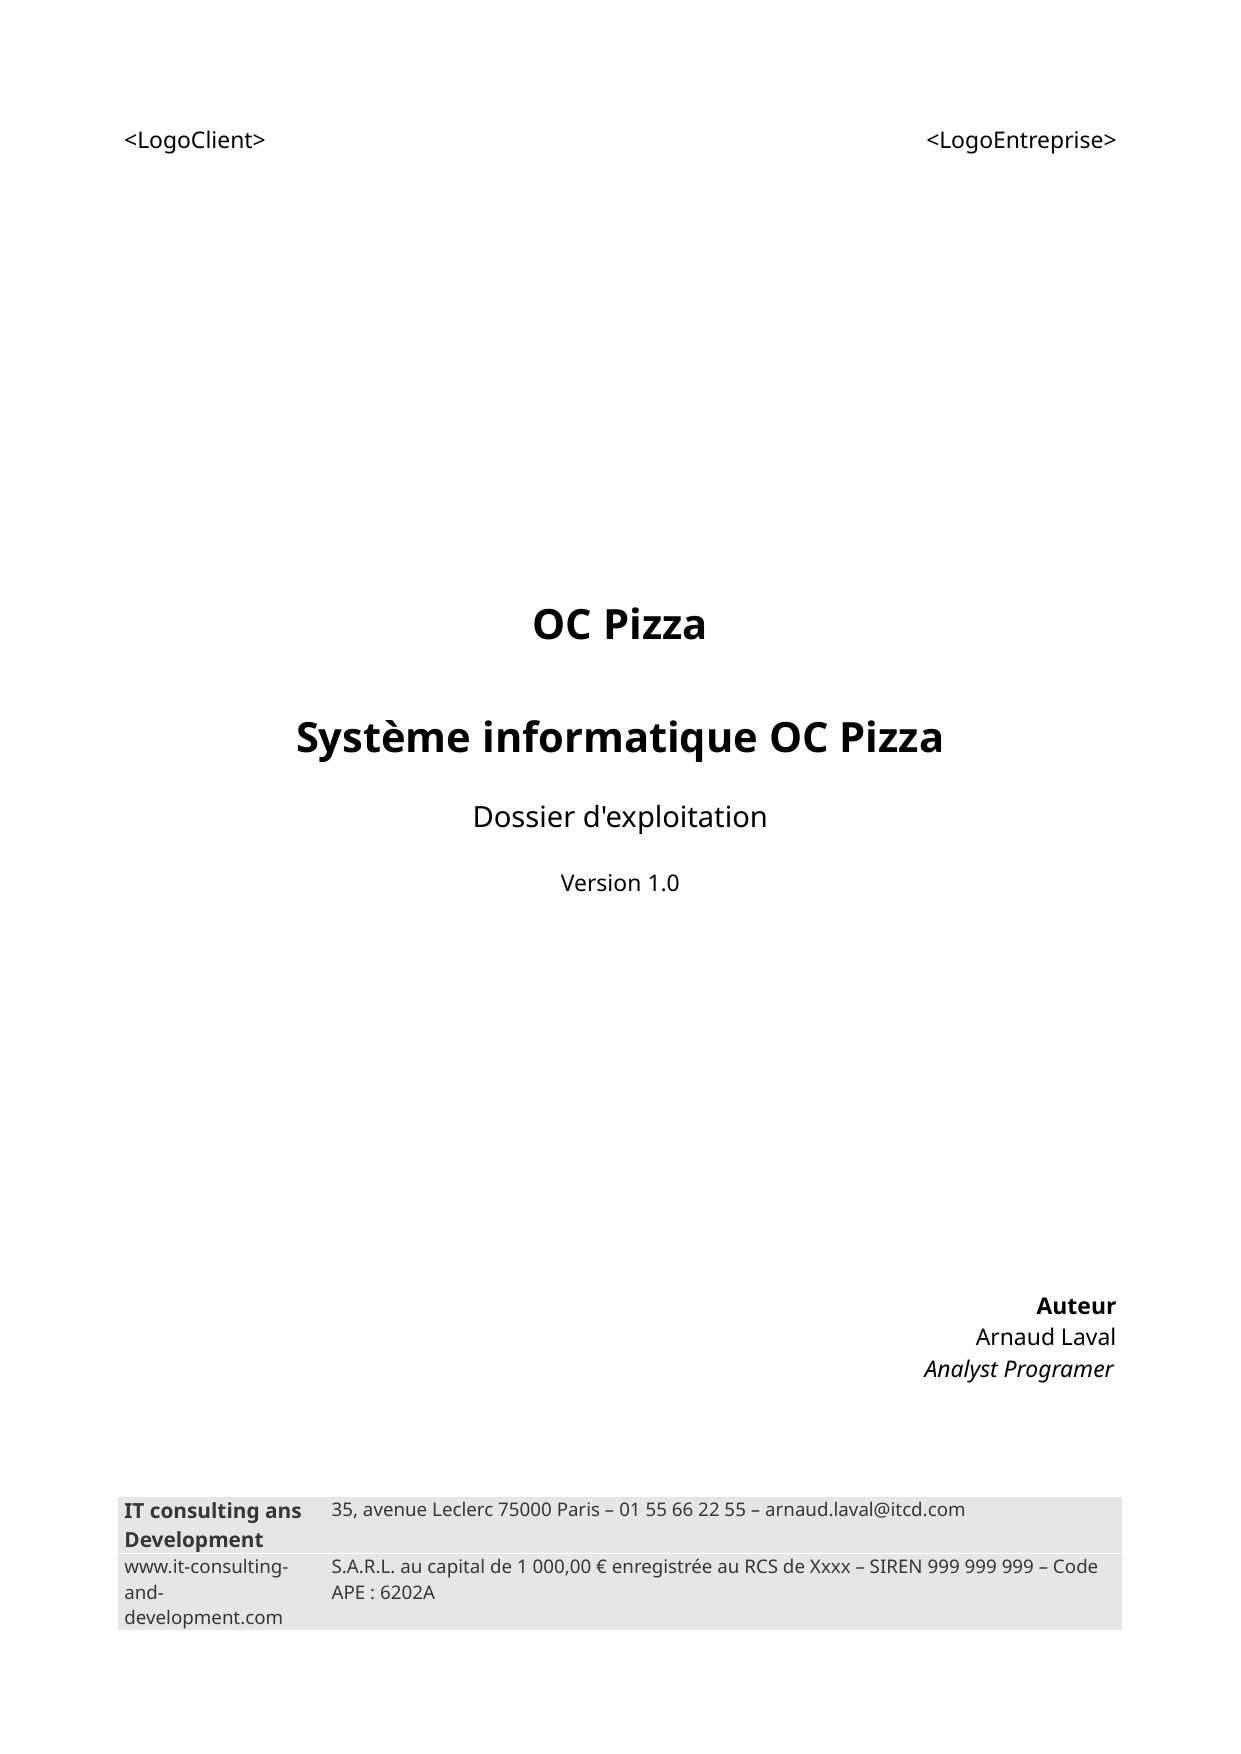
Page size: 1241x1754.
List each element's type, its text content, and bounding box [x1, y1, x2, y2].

table_header OC Pizza Système informatique OC Pizza Dossier d'exploitation Version 1.0 [118, 227, 1122, 1266]
table_cell Auteur Arnaud Laval Analyst Programer [118, 1266, 1122, 1408]
